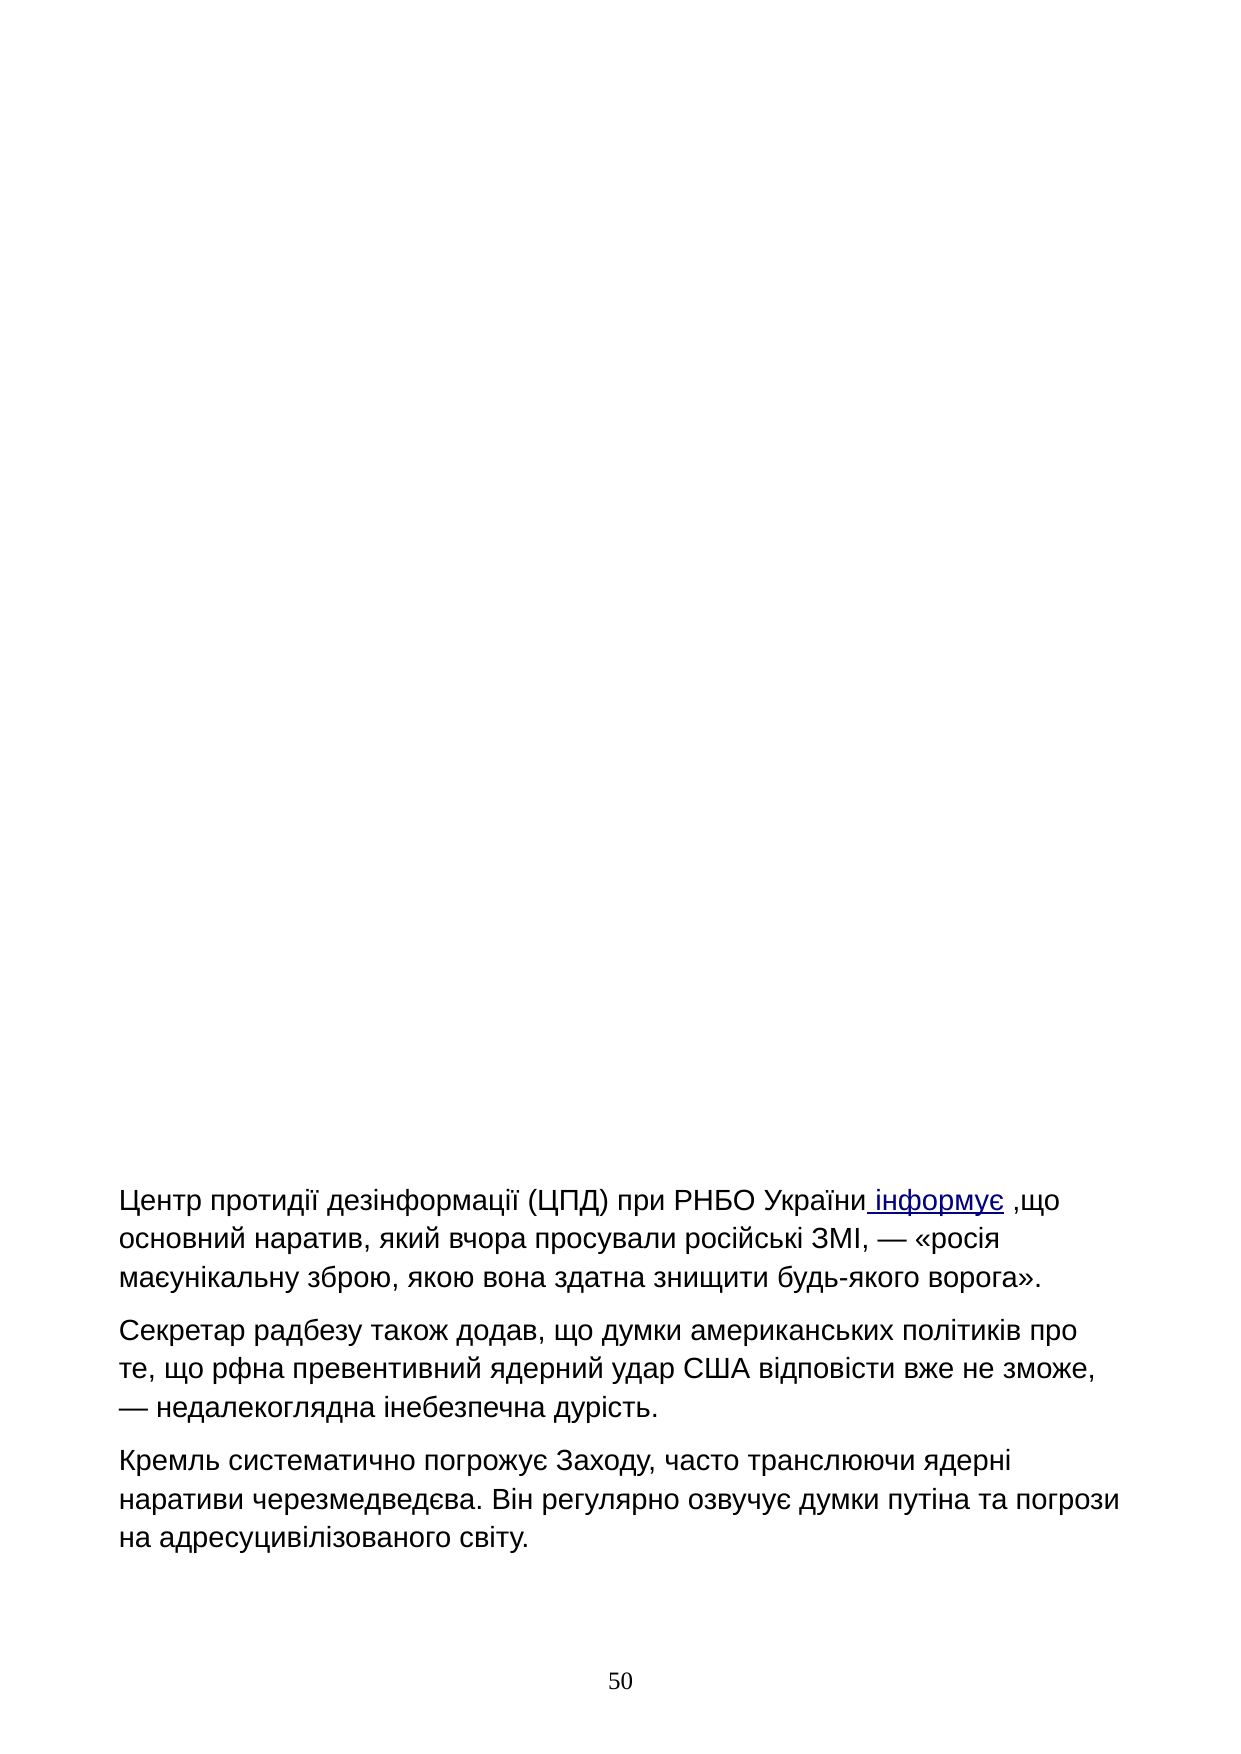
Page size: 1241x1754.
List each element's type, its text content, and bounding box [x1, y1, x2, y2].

text Кремль систематично погрожує Заходу, часто транслюючи ядерні наративи черезмедведєва. Він регулярно озвучує думки путіна та погрози на адресуцивілізованого світу. [118, 1443, 1122, 1554]
text Секретар радбезу також додав, що думки американських політиків про те, що рфна превентивний ядерний удар США відповісти вже не зможе, — недалекоглядна інебезпечна дурість. [118, 1313, 1122, 1424]
text Центр протидії дезінформації (ЦПД) при РНБО України інформує ,що основний наратив, який вчора просували російські ЗМІ, — «росія маєунікальну зброю, якою вона здатна знищити будь-якого ворога». [118, 1183, 1122, 1293]
